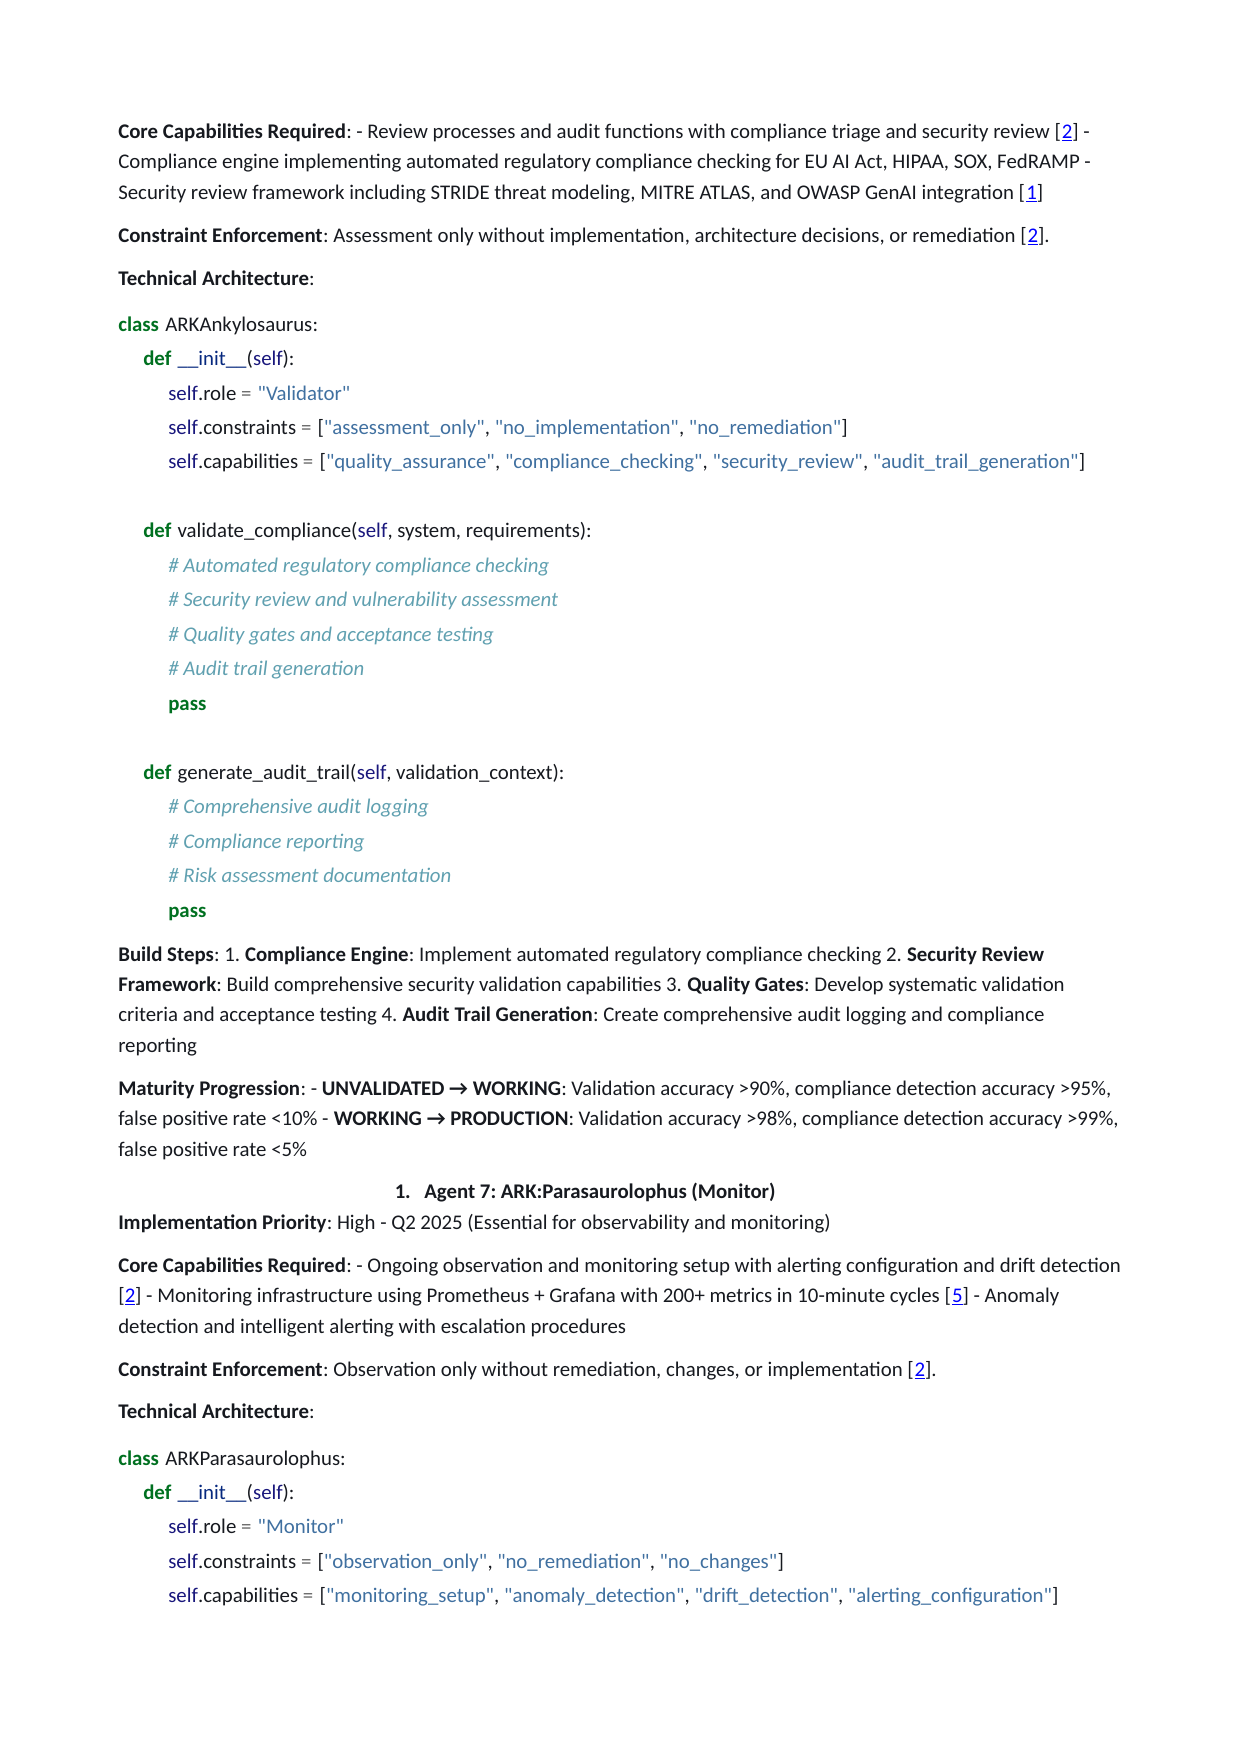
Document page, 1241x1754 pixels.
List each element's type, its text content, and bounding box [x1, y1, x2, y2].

text Constraint Enforcement: Assessment only without implementation, architecture decisions, or remediation [2]. [118, 222, 1122, 247]
text class ARKParasaurolophus: def __init__(self): self.role = "Monitor" self.constraints = ["observation_only", "no_remediation", "no_changes"] self.capabilities = ["monitoring_setup", "anomaly_detection", "drift_detection", "alerting_configuration"] [118, 1442, 1122, 1608]
text Build Steps: 1. Compliance Engine: Implement automated regulatory compliance checking 2. Security Review Framework: Build comprehensive security validation capabilities 3. Quality Gates: Develop systematic validation criteria and acceptance testing 4. Audit Trail Generation: Create comprehensive audit logging and compliance reporting [118, 941, 1122, 1057]
text Technical Architecture: [118, 1399, 1122, 1424]
text Maturity Progression: - UNVALIDATED → WORKING: Validation accuracy >90%, compliance detection accuracy >95%, false positive rate <10% - WORKING → PRODUCTION: Validation accuracy >98%, compliance detection accuracy >99%, false positive rate <5% [118, 1075, 1122, 1161]
text Implementation Priority: High - Q2 2025 (Essential for observability and monitoring) [118, 1209, 1122, 1234]
text Core Capabilities Required: - Ongoing observation and monitoring setup with alerting configuration and drift detection [2] - Monitoring infrastructure using Prometheus + Grafana with 200+ metrics in 10-minute cycles [5] - Anomaly detection and intelligent alerting with escalation procedures [118, 1252, 1122, 1338]
text Core Capabilities Required: - Review processes and audit functions with compliance triage and security review [2] - Compliance engine implementing automated regulatory compliance checking for EU AI Act, HIPAA, SOX, FedRAMP - Security review framework including STRIDE threat modeling, MITRE ATLAS, and OWASP GenAI integration [1] [118, 118, 1122, 204]
text Technical Architecture: [118, 265, 1122, 290]
text Constraint Enforcement: Observation only without remediation, changes, or implementation [2]. [118, 1356, 1122, 1381]
subtitle Agent 7: ARK:Parasaurolophus (Monitor) [394, 1179, 1122, 1204]
text class ARKAnkylosaurus: def __init__(self): self.role = "Validator" self.constraints = ["assessment_only", "no_implementation", "no_remediation"] self.capabilities = ["quality_assurance", "compliance_checking", "security_review", "audit_trail_generation"] def validate_compliance(self, system, requirements): # Automated regulatory compliance checking # Security review and vulnerability assessment # Quality gates and acceptance testing # Audit trail generation pass def generate_audit_trail(self, validation_context): # Comprehensive audit logging # Compliance reporting # Risk assessment documentation pass [118, 308, 1122, 923]
